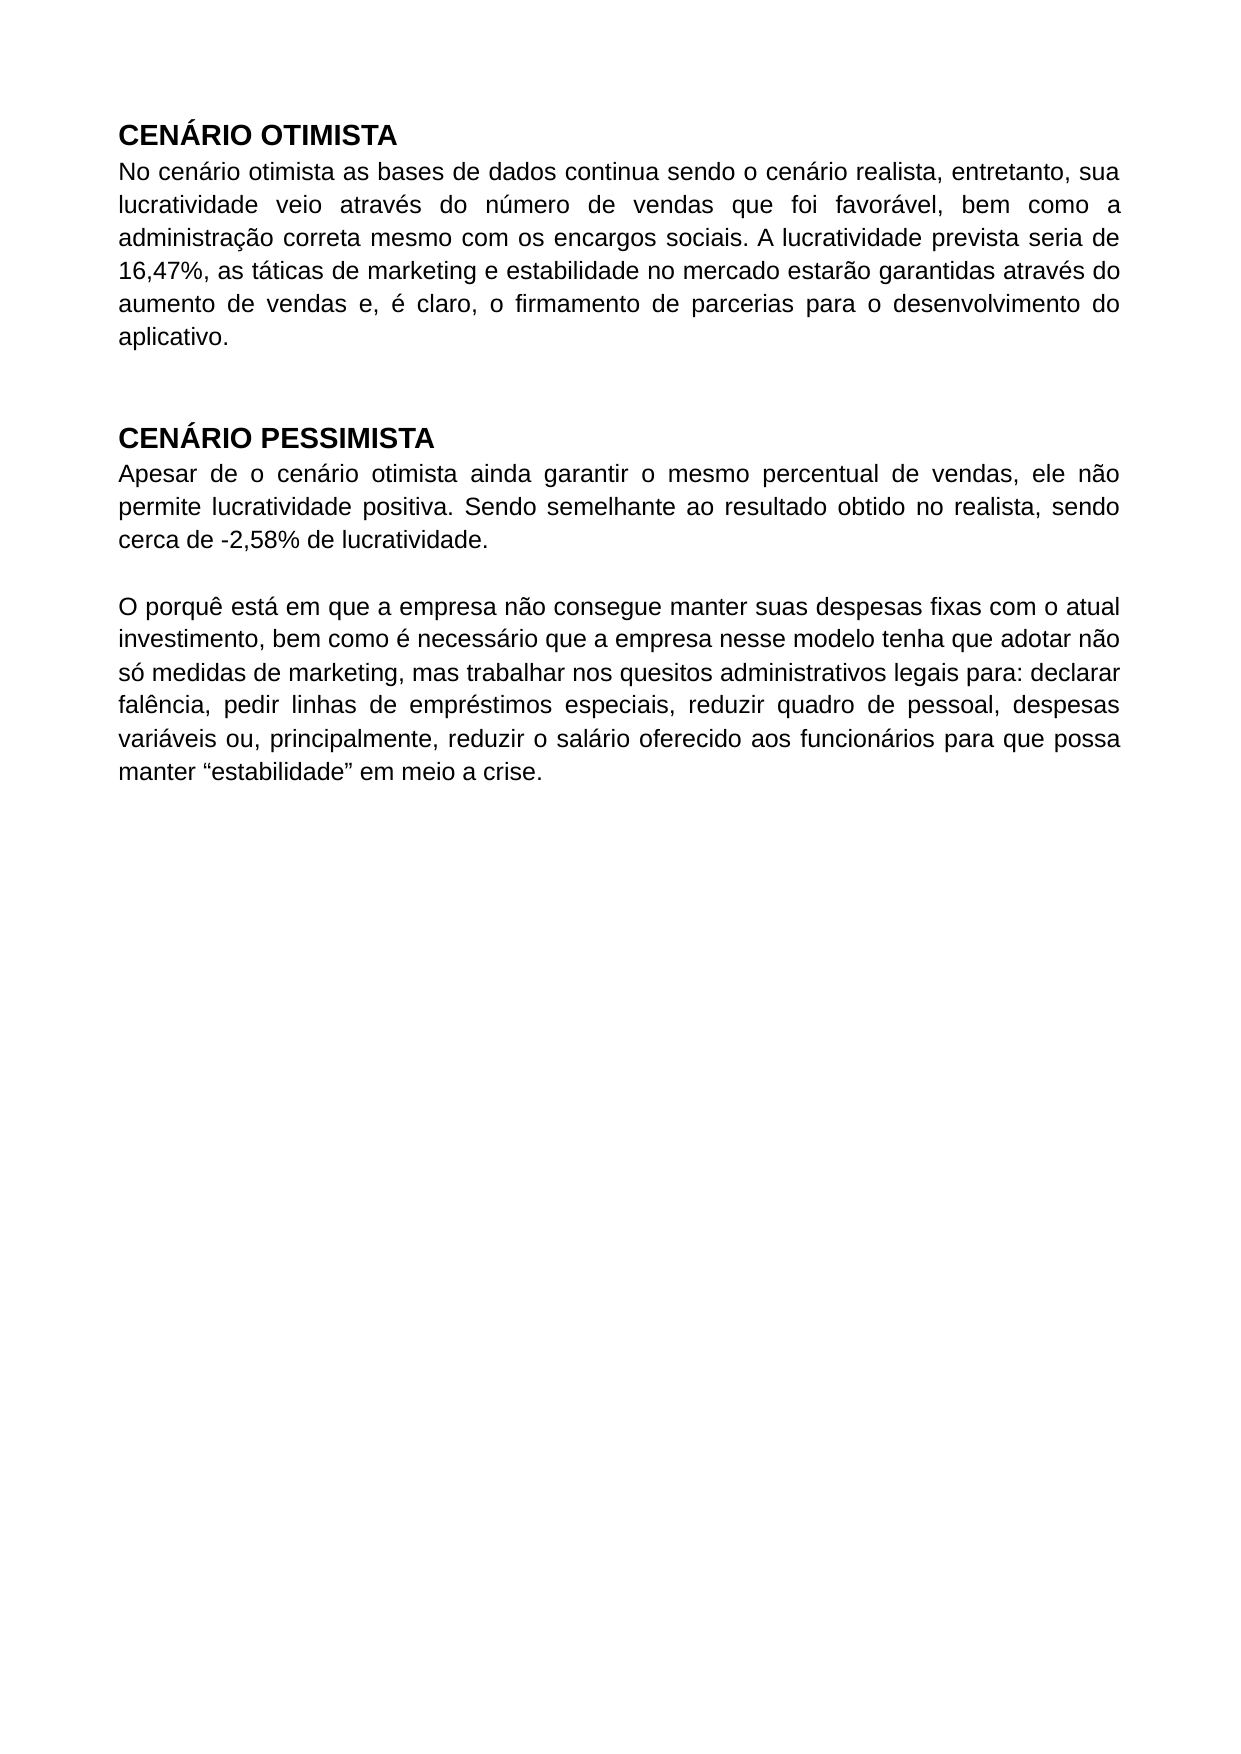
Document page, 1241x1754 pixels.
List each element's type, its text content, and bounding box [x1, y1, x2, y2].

text CENÁRIO OTIMISTA [118, 118, 1122, 152]
text Apesar de o cenário otimista ainda garantir o mesmo percentual de vendas, ele não permite lucratividade positiva. Sendo semelhante ao resultado obtido no realista, sendo cerca de -2,58% de lucratividade. [118, 459, 1122, 554]
text CENÁRIO PESSIMISTA [118, 421, 1122, 454]
text O porquê está em que a empresa não consegue manter suas despesas fixas com o atual investimento, bem como é necessário que a empresa nesse modelo tenha que adotar não só medidas de marketing, mas trabalhar nos quesitos administrativos legais para: declarar falência, pedir linhas de empréstimos especiais, reduzir quadro de pessoal, despesas variáveis ou, principalmente, reduzir o salário oferecido aos funcionários para que possa manter “estabilidade” em meio a crise. [118, 591, 1122, 785]
text No cenário otimista as bases de dados continua sendo o cenário realista, entretanto, sua lucratividade veio através do número de vendas que foi favorável, bem como a administração correta mesmo com os encargos sociais. A lucratividade prevista seria de 16,47%, as táticas de marketing e estabilidade no mercado estarão garantidas através do aumento de vendas e, é claro, o firmamento de parcerias para o desenvolvimento do aplicativo. [118, 157, 1122, 351]
